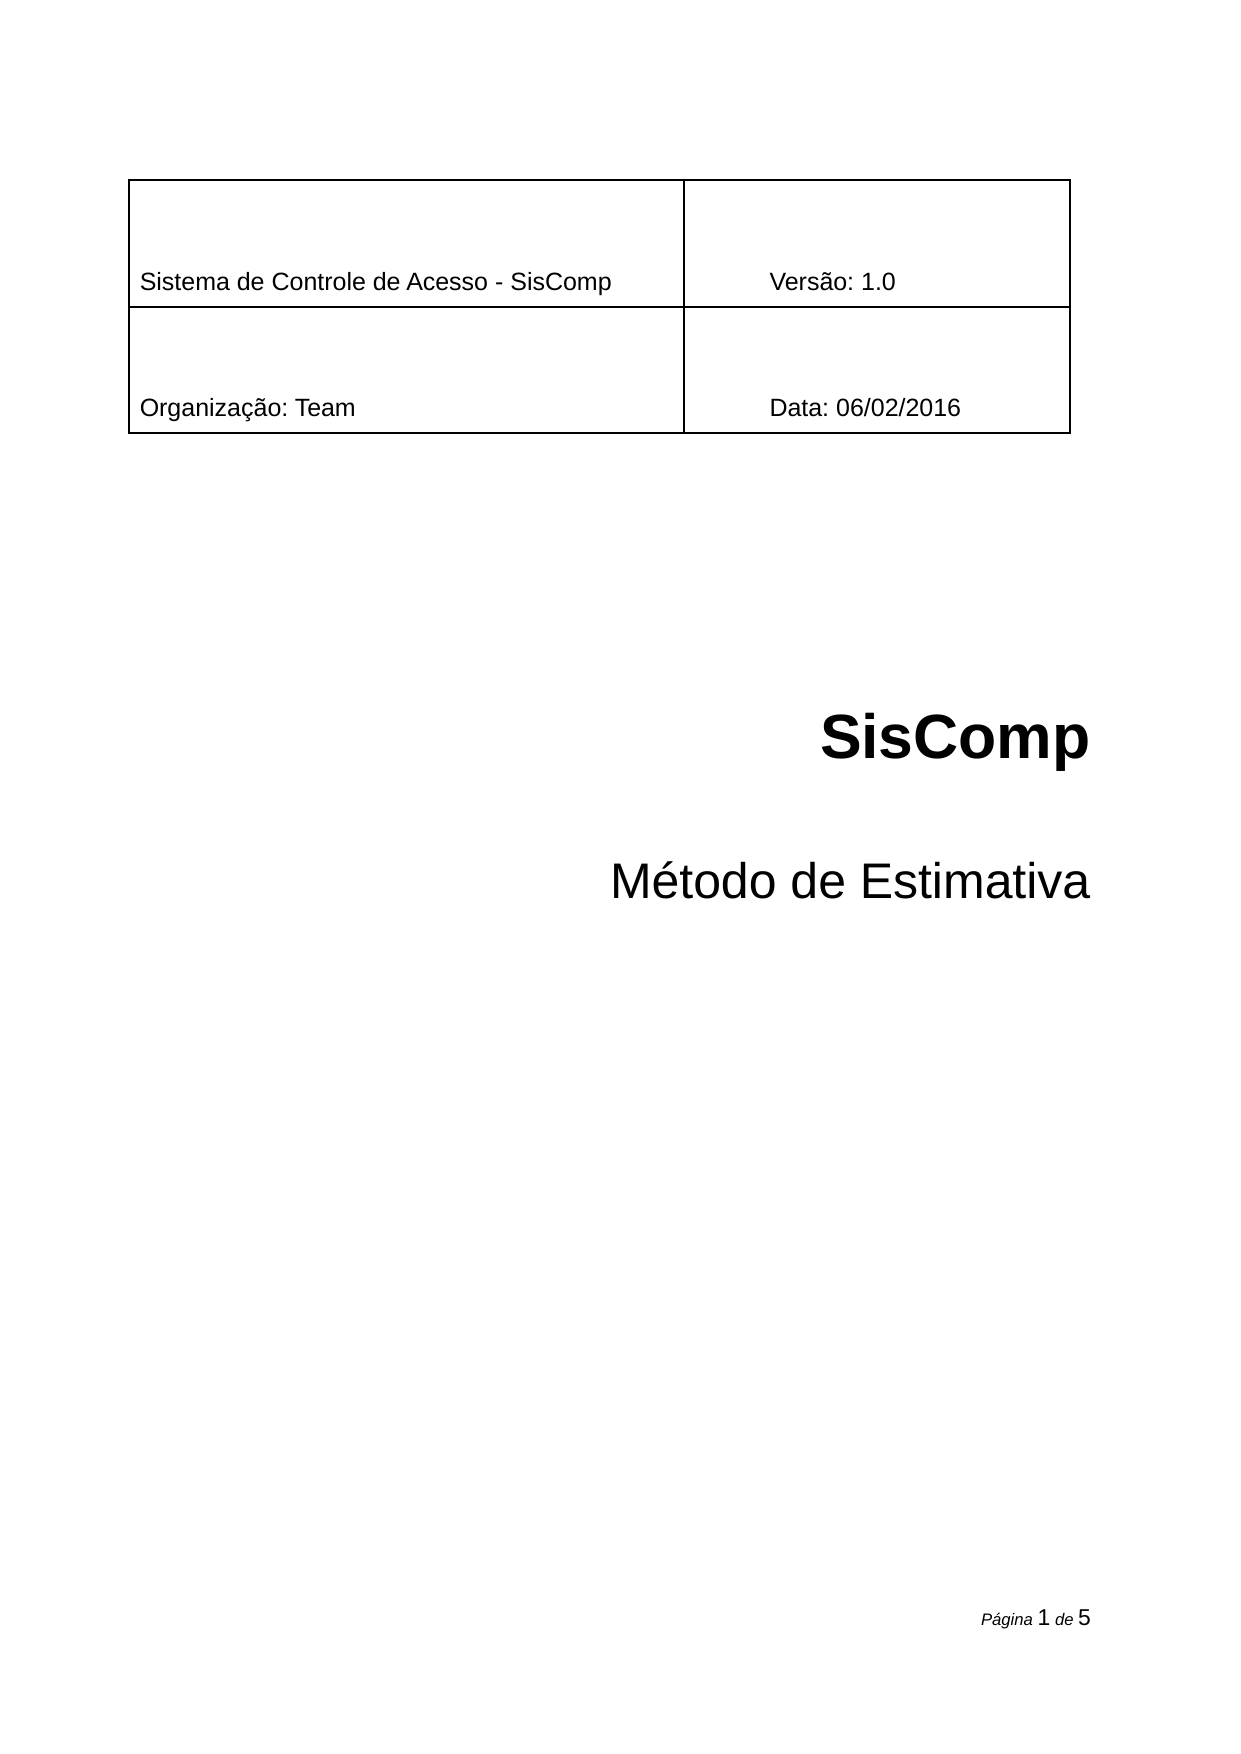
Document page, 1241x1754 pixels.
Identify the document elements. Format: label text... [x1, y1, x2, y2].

subtitle Método de Estimativa [262, 851, 1091, 908]
subtitle SisComp [262, 700, 1091, 772]
